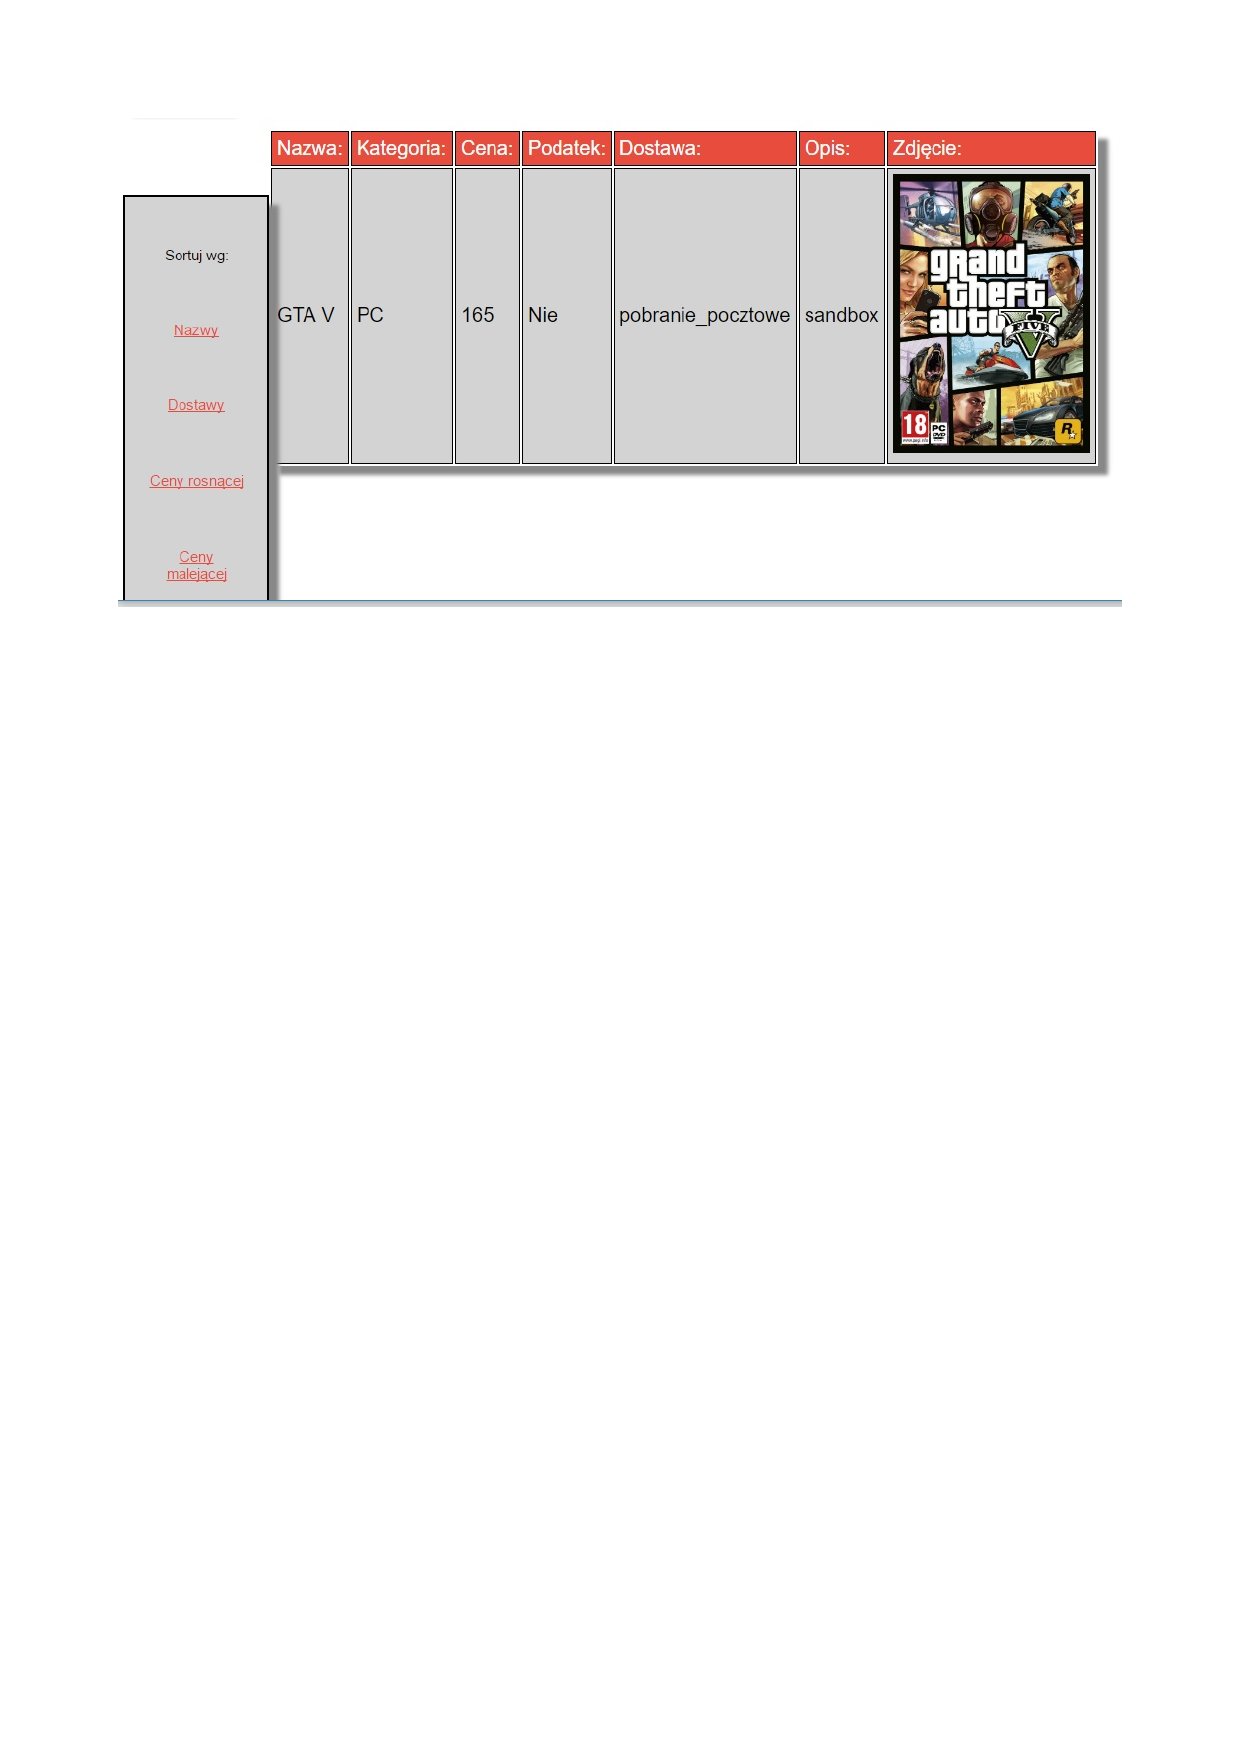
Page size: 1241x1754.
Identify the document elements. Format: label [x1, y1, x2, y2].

picture [118, 118, 1122, 607]
